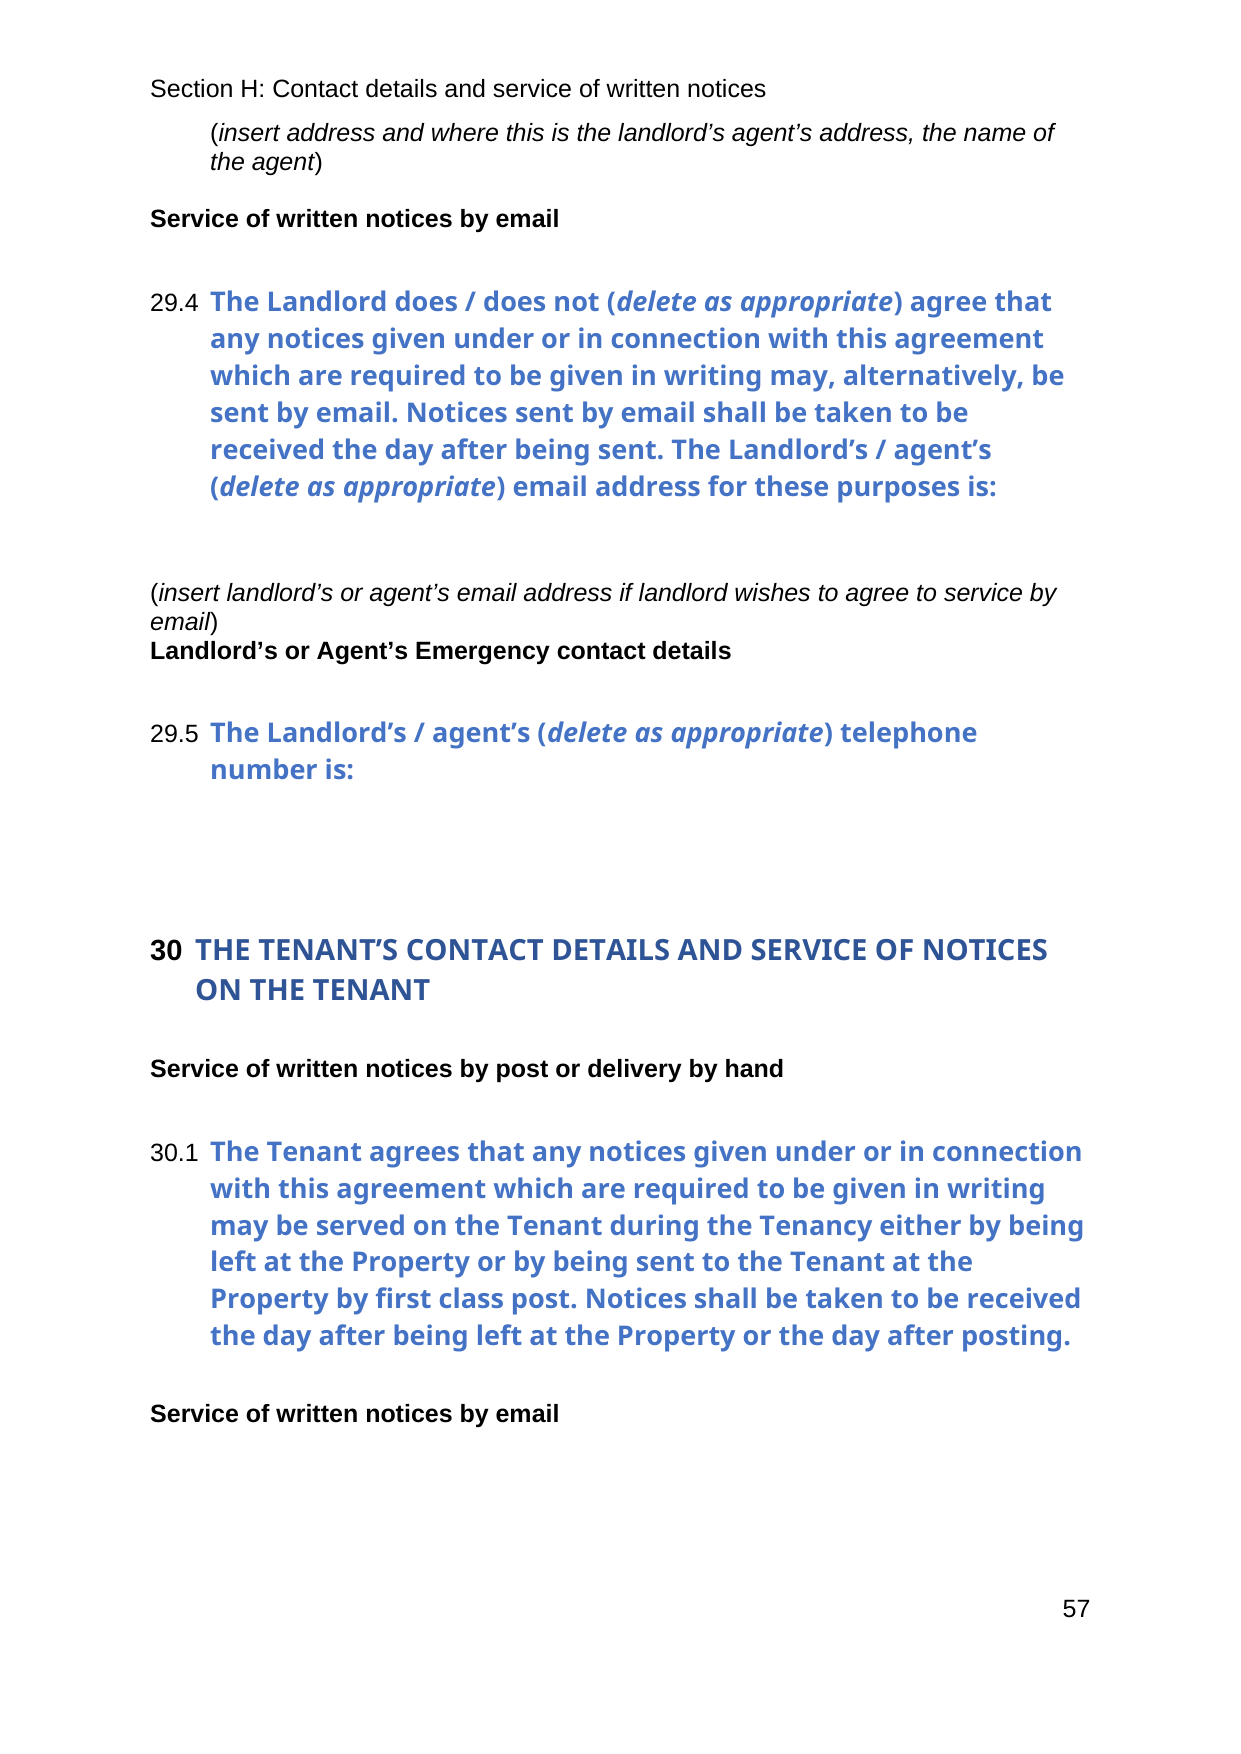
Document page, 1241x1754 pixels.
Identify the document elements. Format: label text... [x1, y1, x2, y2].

subtitle The Landlord does / does not (delete as appropriate) agree that any notices given under or in connection with this agreement which are required to be given in writing may, alternatively, be sent by email. Notices sent by email shall be taken to be received the day after being sent. The Landlord’s / agent’s (delete as appropriate) email address for these purposes is: [150, 283, 1090, 504]
list Service of written notices by post or delivery by hand [150, 1054, 1090, 1083]
list (insert address and where this is the landlord’s agent’s address, the name of the agent) [210, 118, 1090, 176]
text Service of written notices by email [150, 1399, 1090, 1428]
subtitle The Landlord’s / agent’s (delete as appropriate) telephone number is: [150, 714, 1090, 788]
text (insert landlord’s or agent’s email address if landlord wishes to agree to service by email) [150, 578, 1090, 636]
subtitle The Tenant agrees that any notices given under or in connection with this agreement which are required to be given in writing may be served on the Tenant during the Tenancy either by being left at the Property or by being sent to the Tenant at the Property by first class post. Notices shall be taken to be received the day after being left at the Property or the day after posting. [150, 1132, 1090, 1353]
text Service of written notices by email [150, 204, 1090, 233]
subtitle THE TENANT’S CONTACT DETAILS AND SERVICE OF NOTICES ON THE TENANT [150, 929, 1090, 1008]
list Landlord’s or Agent’s Emergency contact details [150, 636, 1090, 664]
